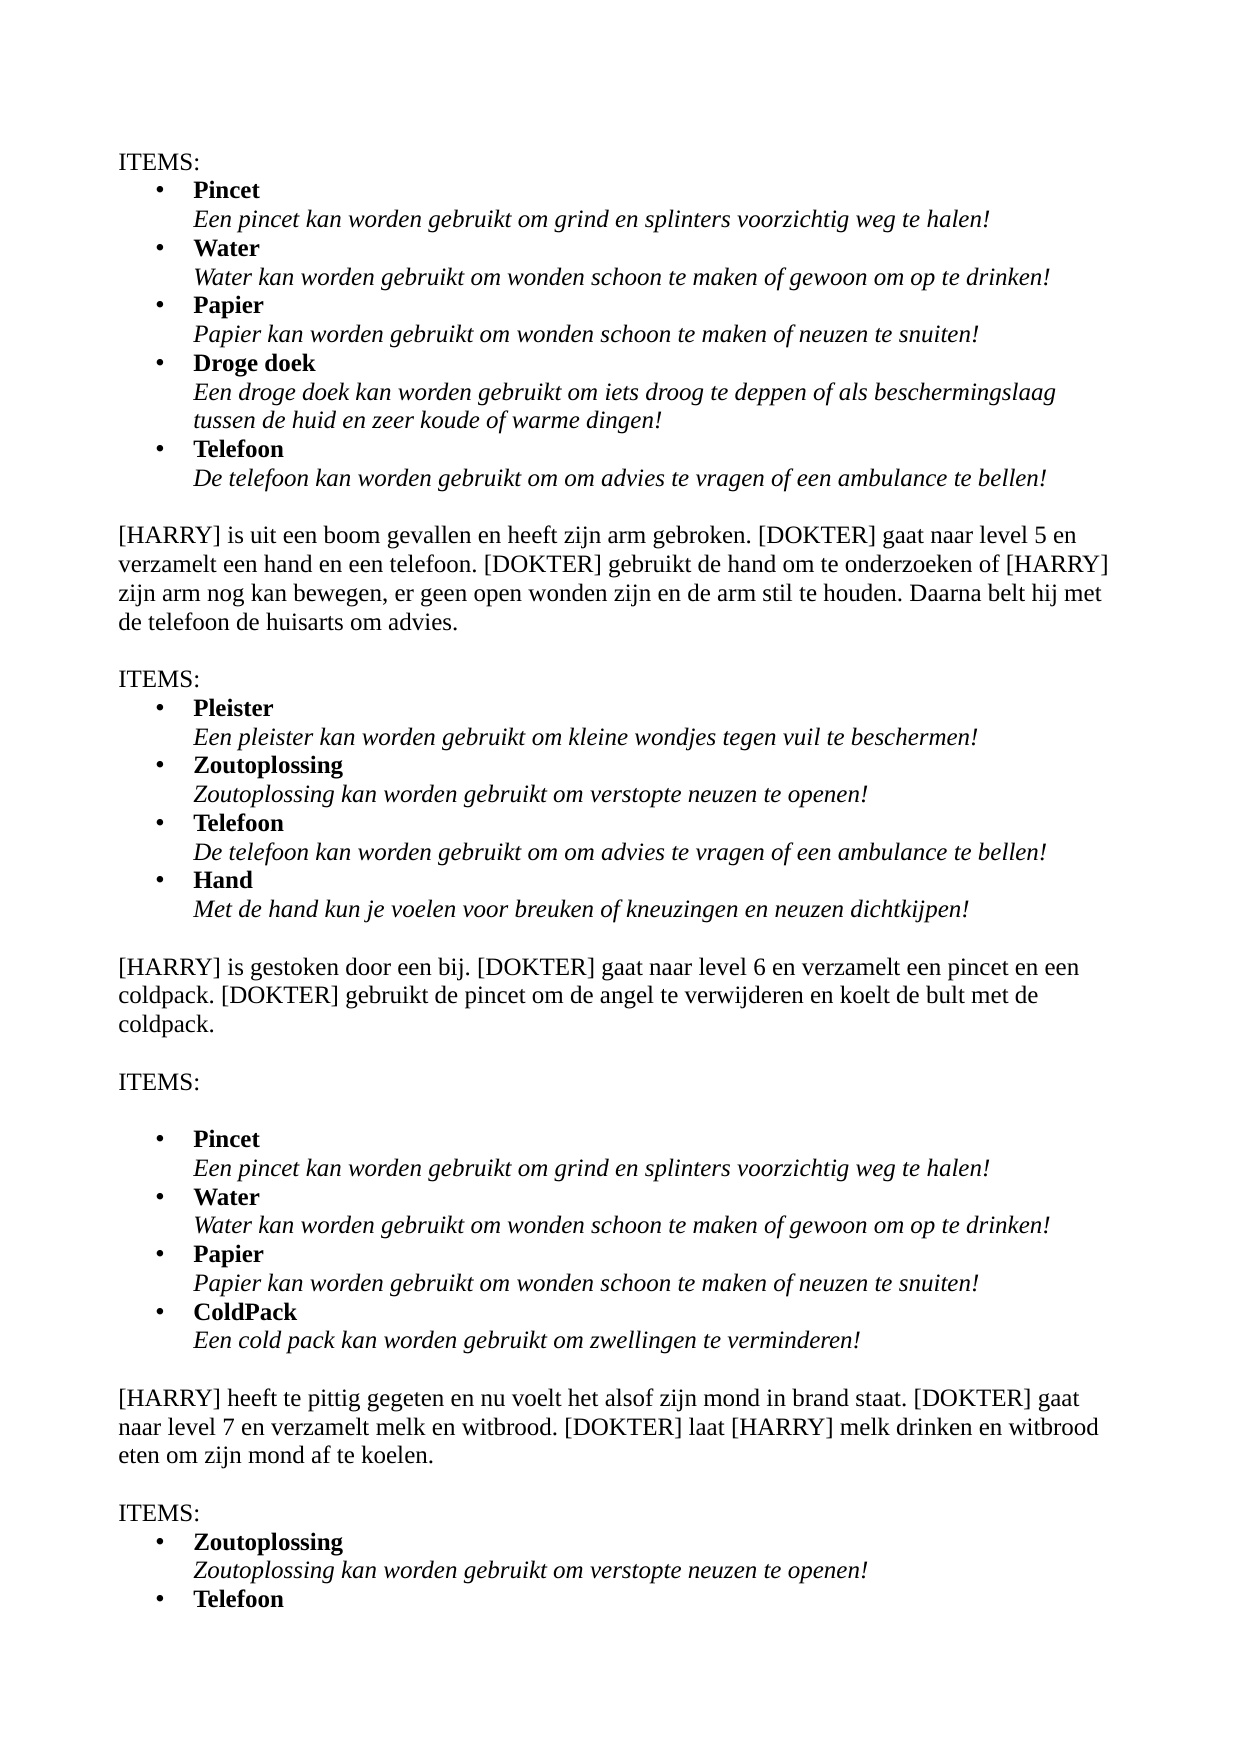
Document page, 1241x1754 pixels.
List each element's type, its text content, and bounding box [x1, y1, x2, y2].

list Water kan worden gebruikt om wonden schoon te maken of gewoon om op te drinken! [156, 262, 1122, 291]
list Telefoon [156, 434, 1122, 463]
list Droge doek [156, 348, 1122, 377]
list Papier [156, 1239, 1122, 1268]
list Zoutoplossing [156, 751, 1122, 779]
list Water kan worden gebruikt om wonden schoon te maken of gewoon om op te drinken! [156, 1211, 1122, 1239]
list Zoutoplossing [156, 1527, 1122, 1556]
list Met de hand kun je voelen voor breuken of kneuzingen en neuzen dichtkijpen! [156, 894, 1122, 923]
list Telefoon [156, 1584, 1122, 1613]
list Een pincet kan worden gebruikt om grind en splinters voorzichtig weg te halen! [156, 204, 1122, 233]
list Een pleister kan worden gebruikt om kleine wondjes tegen vuil te beschermen! [156, 722, 1122, 751]
list Papier kan worden gebruikt om wonden schoon te maken of neuzen te snuiten! [156, 1268, 1122, 1297]
list De telefoon kan worden gebruikt om om advies te vragen of een ambulance te bellen! [156, 463, 1122, 492]
list Een pincet kan worden gebruikt om grind en splinters voorzichtig weg te halen! [156, 1153, 1122, 1182]
list Hand [156, 866, 1122, 894]
list Zoutoplossing kan worden gebruikt om verstopte neuzen te openen! [156, 779, 1122, 808]
list Pincet [156, 1124, 1122, 1153]
text [HARRY] is gestoken door een bij. [DOKTER] gaat naar level 6 en verzamelt een pincet en een coldpack. [DOKTER] gebruikt de pincet om de angel te verwijderen en koelt de bult met de coldpack. [118, 952, 1122, 1038]
text ITEMS: [118, 147, 1122, 176]
list Papier kan worden gebruikt om wonden schoon te maken of neuzen te snuiten! [156, 319, 1122, 348]
list Pleister [156, 693, 1122, 722]
list Water [156, 1182, 1122, 1211]
list ColdPack [156, 1297, 1122, 1326]
text ITEMS: [118, 1067, 1122, 1096]
list Een droge doek kan worden gebruikt om iets droog te deppen of als beschermingslaag tussen de huid en zeer koude of warme dingen! [156, 377, 1122, 434]
list Papier [156, 291, 1122, 319]
text ITEMS: [118, 1498, 1122, 1527]
list De telefoon kan worden gebruikt om om advies te vragen of een ambulance te bellen! [156, 837, 1122, 866]
text [HARRY] is uit een boom gevallen en heeft zijn arm gebroken. [DOKTER] gaat naar level 5 en verzamelt een hand en een telefoon. [DOKTER] gebruikt de hand om te onderzoeken of [HARRY] zijn arm nog kan bewegen, er geen open wonden zijn en de arm stil te houden. Daarna belt hij met de telefoon de huisarts om advies. [118, 521, 1122, 636]
list Zoutoplossing kan worden gebruikt om verstopte neuzen te openen! [156, 1556, 1122, 1584]
list Pincet [156, 176, 1122, 204]
text [HARRY] heeft te pittig gegeten en nu voelt het alsof zijn mond in brand staat. [DOKTER] gaat naar level 7 en verzamelt melk en witbrood. [DOKTER] laat [HARRY] melk drinken en witbrood eten om zijn mond af te koelen. [118, 1383, 1122, 1469]
list Telefoon [156, 808, 1122, 837]
list Water [156, 233, 1122, 262]
list Een cold pack kan worden gebruikt om zwellingen te verminderen! [156, 1326, 1122, 1354]
text ITEMS: [118, 664, 1122, 693]
